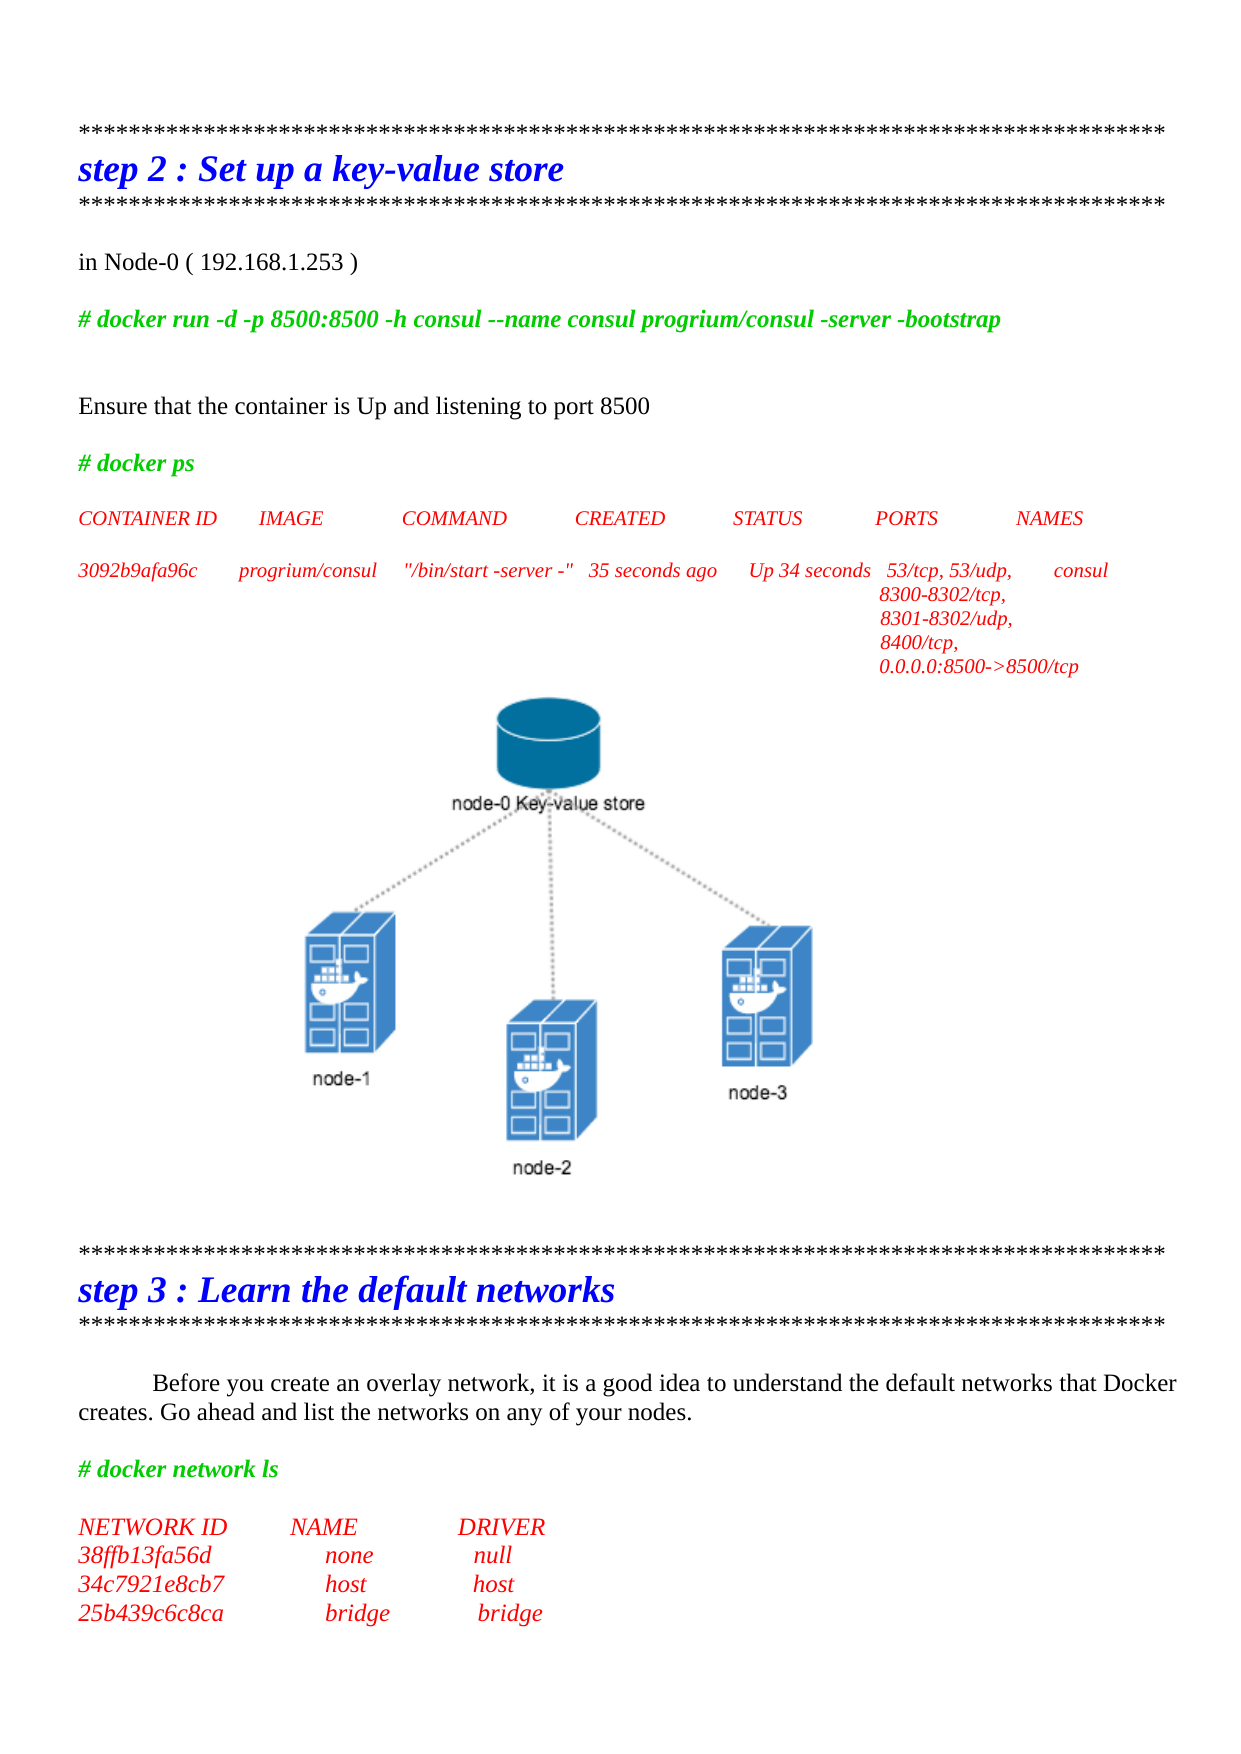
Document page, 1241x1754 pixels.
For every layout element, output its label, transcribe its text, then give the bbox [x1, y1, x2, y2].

text step 3 : Learn the default networks [78, 1267, 1178, 1311]
text 8400/tcp, [78, 630, 1178, 654]
text 34c7921e8cb7 host host [78, 1569, 1178, 1598]
text *************************************************************************************** [78, 1311, 1178, 1339]
text Before you create an overlay network, it is a good idea to understand the default networks that Docker creates. Go ahead and list the networks on any of your nodes. [78, 1368, 1178, 1426]
text Ensure that the container is Up and listening to port 8500 [78, 391, 1178, 419]
text 0.0.0.0:8500->8500/tcp [78, 654, 1178, 678]
text 25b439c6c8ca bridge bridge [78, 1598, 1178, 1627]
text # docker network ls [78, 1454, 1178, 1483]
text in Node-0 ( 192.168.1.253 ) [78, 247, 1178, 276]
text step 2 : Set up a key-value store [78, 147, 1178, 190]
text 8300-8302/tcp, [78, 582, 1178, 606]
text *************************************************************************************** [78, 1239, 1178, 1267]
text *************************************************************************************** [78, 118, 1178, 147]
text 8301-8302/udp, [78, 606, 1178, 630]
picture [255, 693, 874, 1220]
text 38ffb13fa56d none null [78, 1541, 1178, 1569]
text # docker ps [78, 448, 1178, 477]
text 3092b9afa96c progrium/consul "/bin/start -server -" 35 seconds ago Up 34 seconds 53/tcp, 53/udp, consul [78, 558, 1178, 582]
text CONTAINER ID IMAGE COMMAND CREATED STATUS PORTS NAMES [78, 505, 1178, 529]
text *************************************************************************************** [78, 190, 1178, 219]
text NETWORK ID NAME DRIVER [78, 1512, 1178, 1541]
text # docker run -d -p 8500:8500 -h consul --name consul progrium/consul -server -bootstrap [78, 304, 1178, 333]
